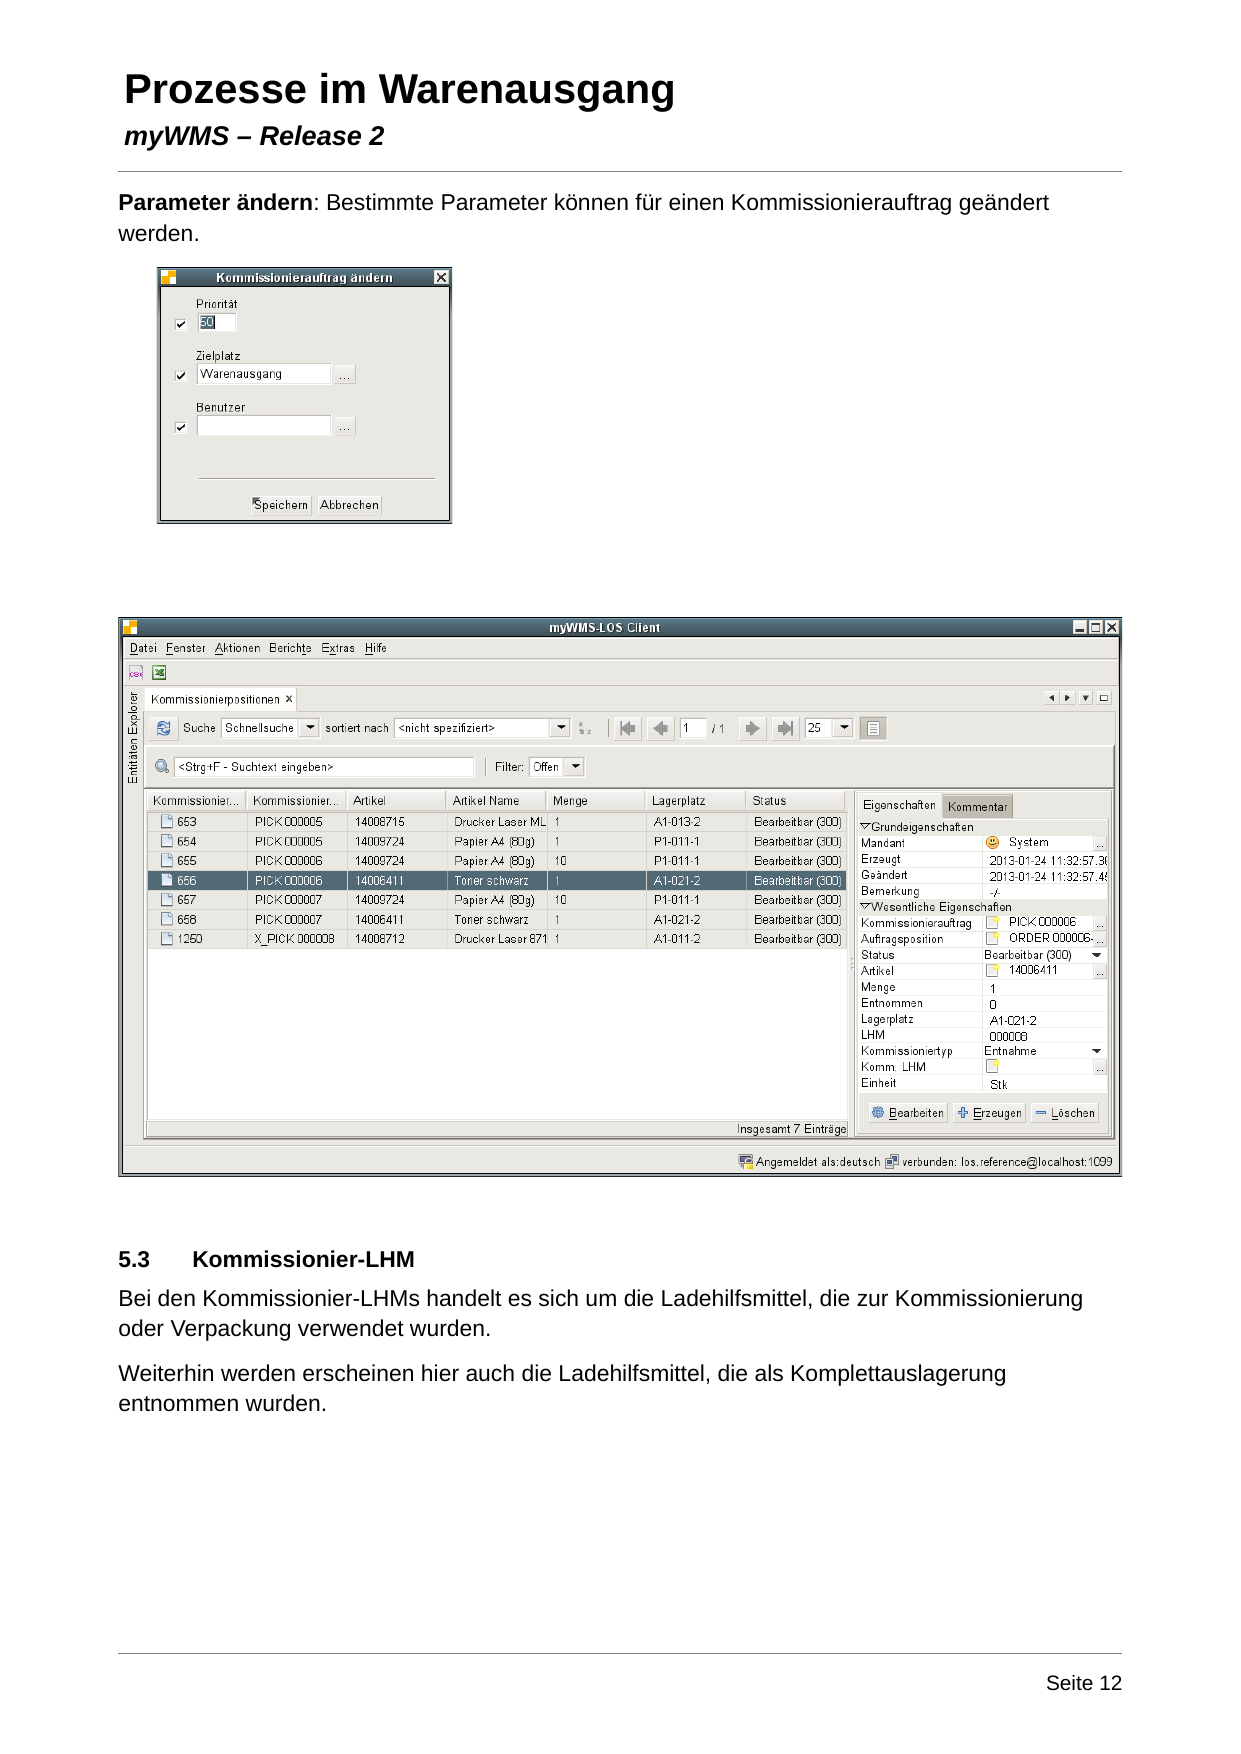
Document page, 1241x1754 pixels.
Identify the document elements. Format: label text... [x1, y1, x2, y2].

text Weiterhin werden erscheinen hier auch die Ladehilfsmittel, die als Komplettauslagerung entnommen wurden. [118, 1360, 1122, 1417]
subtitle Kommissionier-LHM [118, 1246, 1122, 1272]
picture [156, 267, 453, 524]
text Parameter ändern: Bestimmte Parameter können für einen Kommissionierauftrag geändert werden. [118, 189, 1122, 246]
text Bei den Kommissionier-LHMs handelt es sich um die Ladehilfsmittel, die zur Kommissionierung oder Verpackung verwendet wurden. [118, 1285, 1122, 1341]
picture [118, 617, 1123, 1177]
